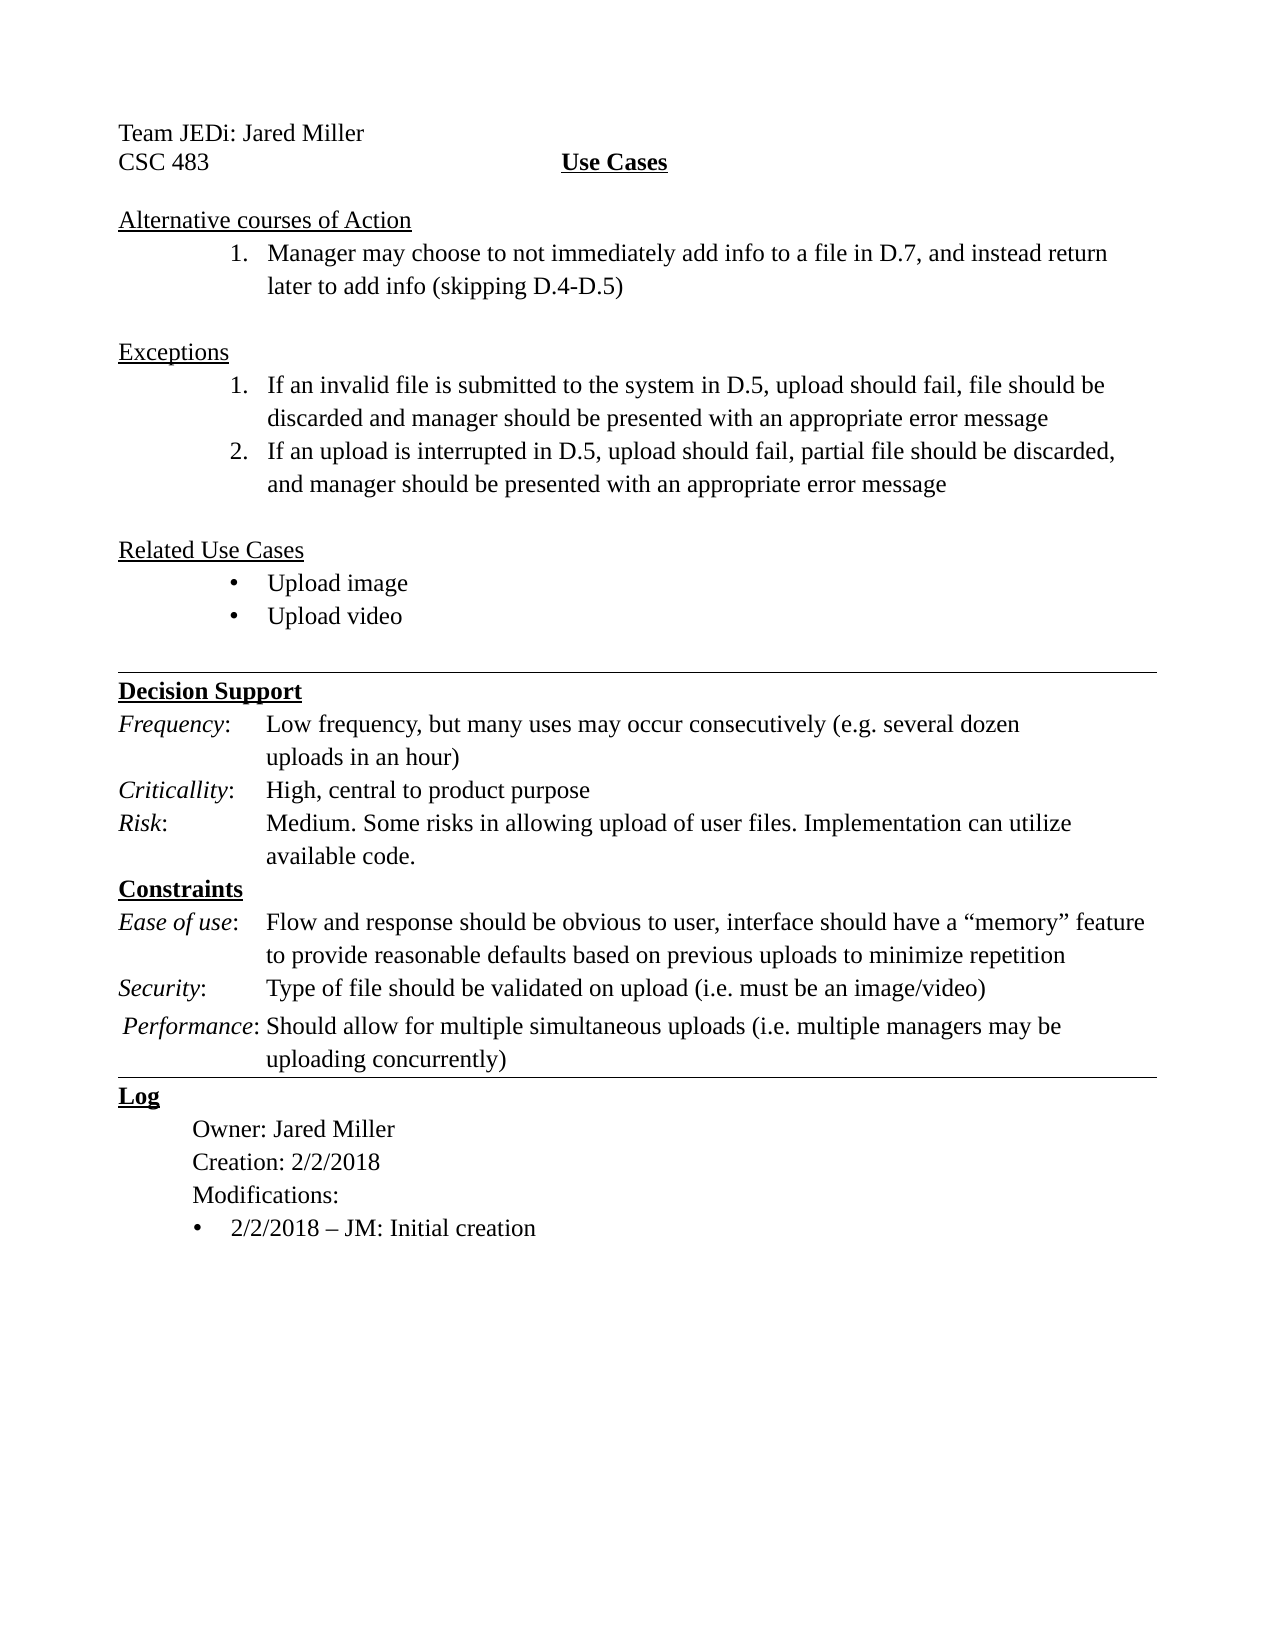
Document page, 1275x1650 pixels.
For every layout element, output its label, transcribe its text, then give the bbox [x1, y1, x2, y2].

text Criticallity: High, central to product purpose [118, 775, 1157, 804]
text Modifications: [118, 1180, 1157, 1209]
text Security: Type of file should be validated on upload (i.e. must be an image/video) [118, 973, 1157, 1002]
text Creation: 2/2/2018 [118, 1147, 1157, 1176]
list Upload image [229, 568, 1157, 597]
list If an invalid file is submitted to the system in D.5, upload should fail, file should be discarded and manager should be presented with an appropriate error message [229, 370, 1157, 432]
text Related Use Cases [118, 535, 1157, 564]
text Ease of use: Flow and response should be obvious to user, interface should have a “memory” feature to provide reasonable defaults based on previous uploads to minimize repetition [118, 907, 1157, 969]
list 2/2/2018 – JM: Initial creation [193, 1213, 1157, 1242]
text Frequency: Low frequency, but many uses may occur consecutively (e.g. several dozen uploads in an hour) [118, 709, 1157, 771]
list If an upload is interrupted in D.5, upload should fail, partial file should be discarded, and manager should be presented with an appropriate error message [229, 436, 1157, 498]
text Risk: Medium. Some risks in allowing upload of user files. Implementation can utilize available code. [118, 808, 1157, 870]
text Alternative courses of Action [118, 205, 1157, 234]
list Manager may choose to not immediately add info to a file in D.7, and instead return later to add info (skipping D.4-D.5) [229, 238, 1157, 300]
text Exceptions [118, 337, 1157, 366]
text Log [118, 1081, 1157, 1110]
text Constraints [118, 874, 1157, 903]
text Owner: Jared Miller [118, 1114, 1157, 1143]
text Performance: Should allow for multiple simultaneous uploads (i.e. multiple managers may be uploading concurrently) [118, 1006, 1157, 1077]
list Upload video [229, 601, 1157, 630]
text Decision Support [118, 676, 1157, 705]
